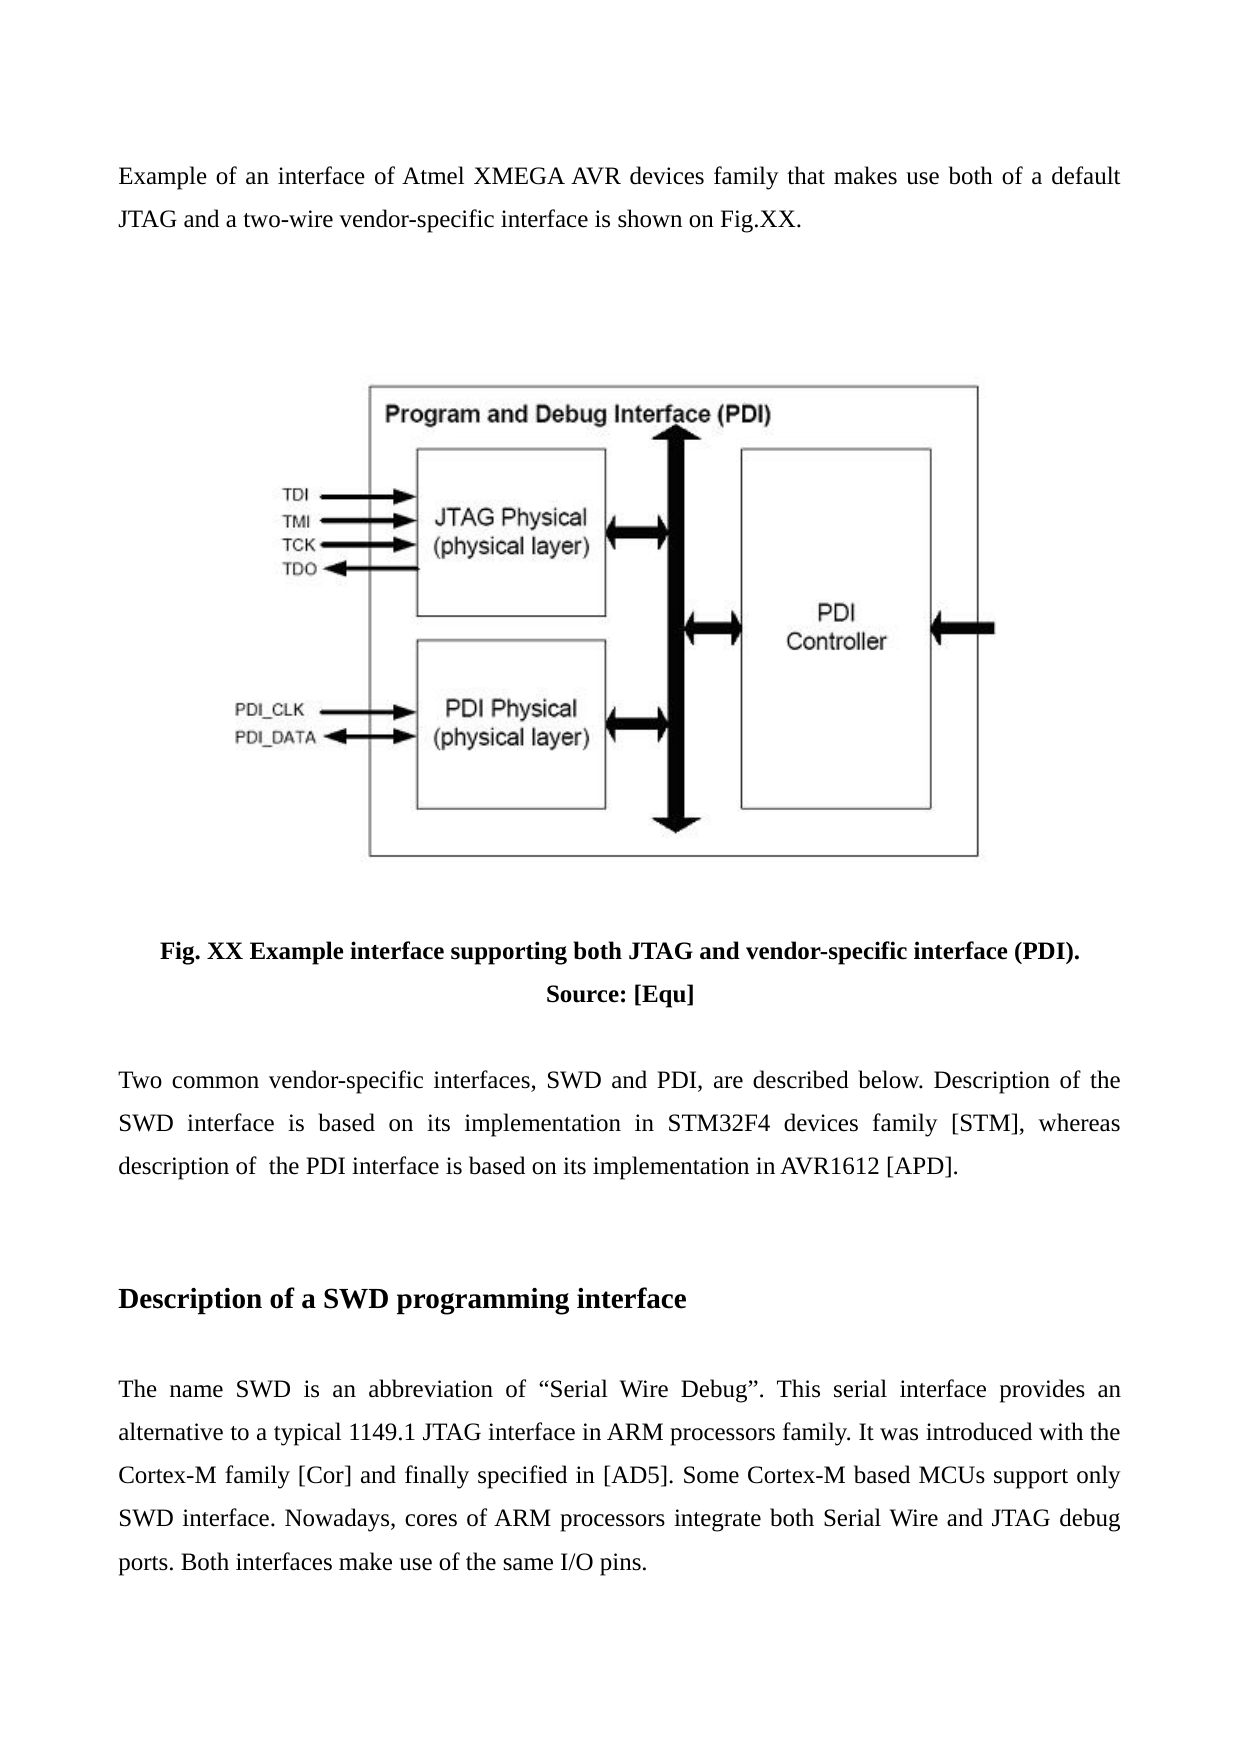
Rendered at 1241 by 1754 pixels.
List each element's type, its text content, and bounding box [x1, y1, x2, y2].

picture [234, 372, 1007, 879]
text The name SWD is an abbreviation of “Serial Wire Debug”. This serial interface provides an alternative to a typical 1149.1 JTAG interface in ARM processors family. It was introduced with the Cortex-M family [Cor] and finally specified in [AD5]. Some Cortex-M based MCUs support only SWD interface. Nowadays, cores of ARM processors integrate both Serial Wire and JTAG debug ports. Both interfaces make use of the same I/O pins. [118, 1374, 1122, 1575]
text Example of an interface of Atmel XMEGA AVR devices family that makes use both of a default JTAG and a two-wire vendor-specific interface is shown on Fig.XX. [118, 161, 1122, 233]
text Description of a SWD programming interface [118, 1281, 1122, 1314]
text Two common vendor-specific interfaces, SWD and PDI, are described below. Description of the SWD interface is based on its implementation in STM32F4 devices family [STM], whereas description of the PDI interface is based on its implementation in AVR1612 [APD]. [118, 1065, 1122, 1180]
text Fig. XX Example interface supporting both JTAG and vendor-specific interface (PDI). Source: [Equ] [118, 936, 1122, 1008]
